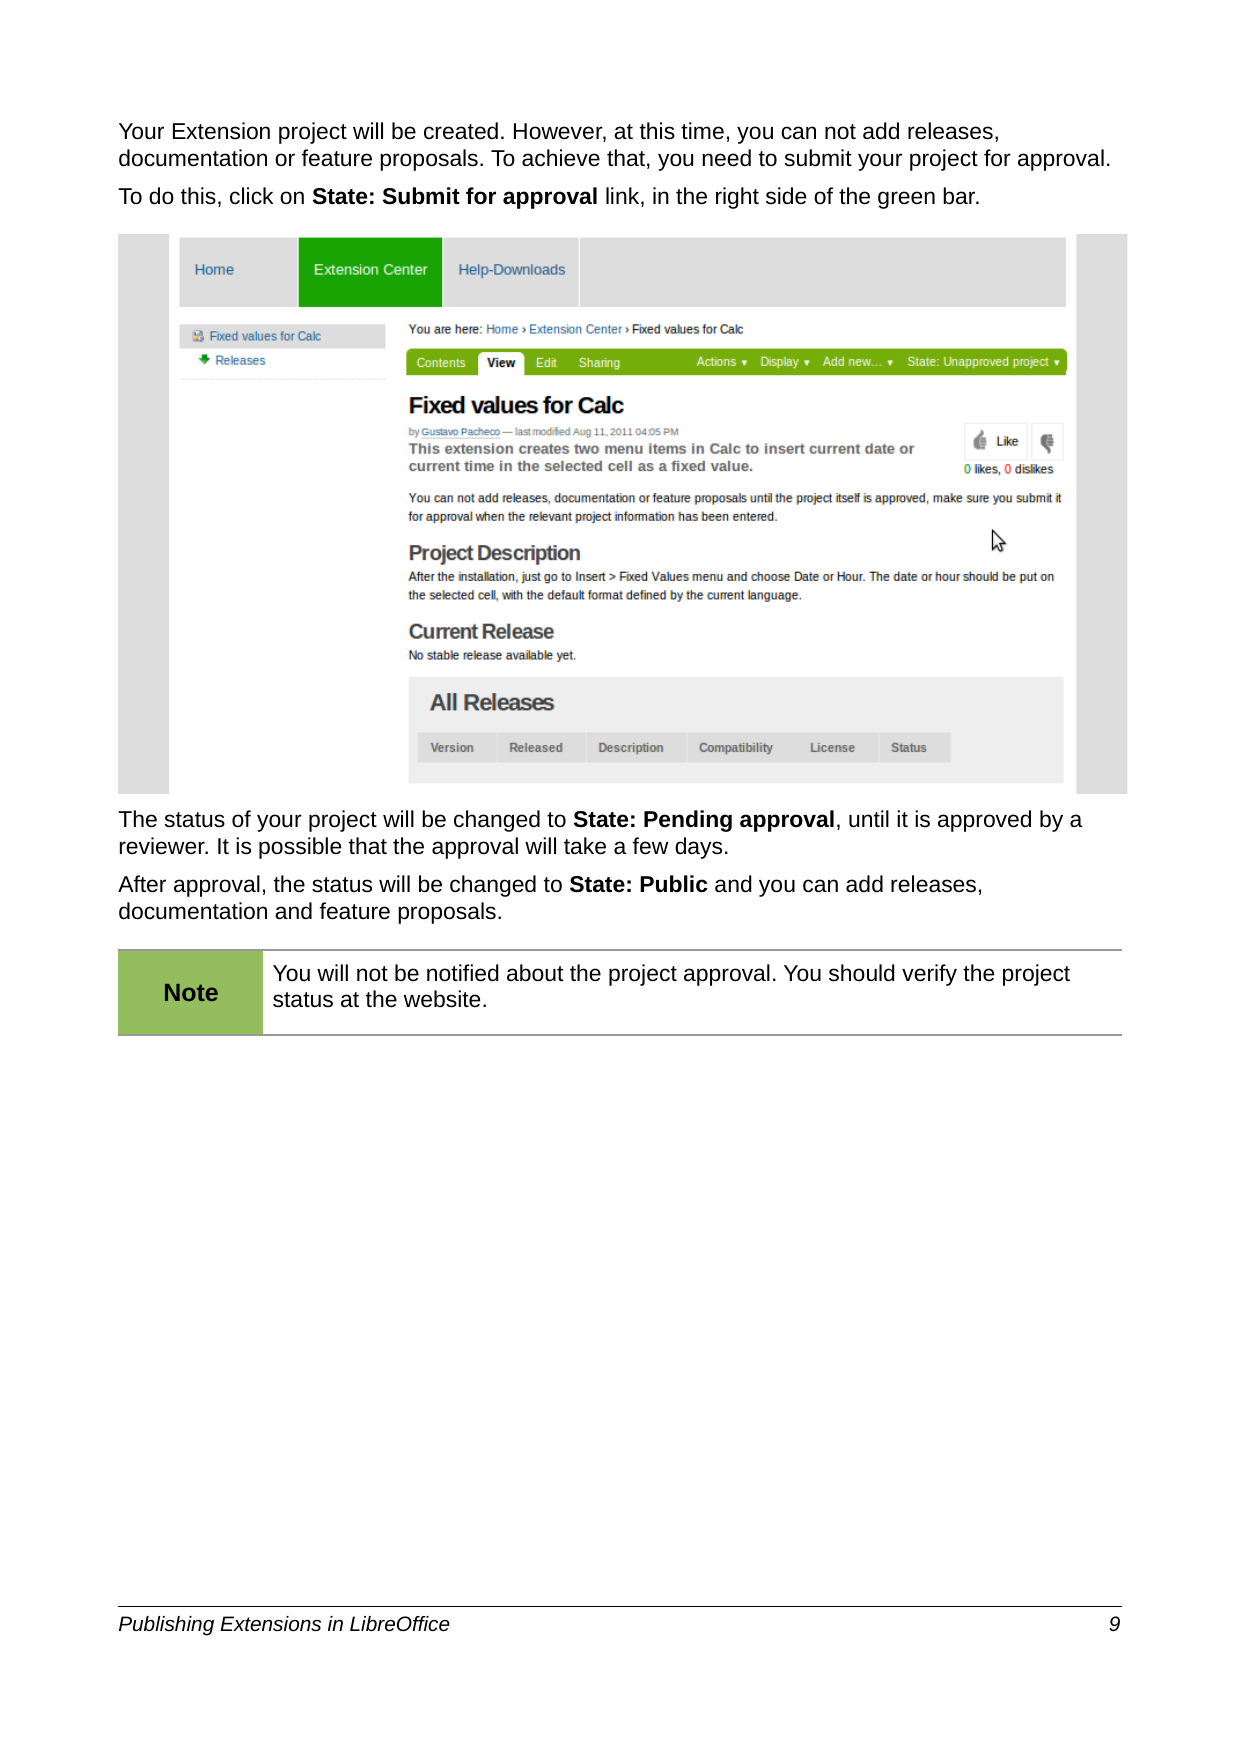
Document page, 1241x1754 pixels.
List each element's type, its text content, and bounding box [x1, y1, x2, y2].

text The status of your project will be changed to State: Pending approval, until it is approved by a reviewer. It is possible that the approval will take a few days. [118, 806, 1122, 859]
text After approval, the status will be changed to State: Public and you can add releases, documentation and feature proposals. [118, 871, 1122, 924]
table_header You will not be notified about the project approval. You should verify the project status at the website. [264, 951, 1122, 1034]
table_header Note [118, 951, 263, 1034]
text To do this, click on State: Submit for approval link, in the right side of the green bar. [118, 183, 1122, 210]
text Your Extension project will be created. However, at this time, you can not add releases, documentation or feature proposals. To achieve that, you need to submit your project for approval. [118, 118, 1122, 171]
picture [118, 234, 1128, 794]
